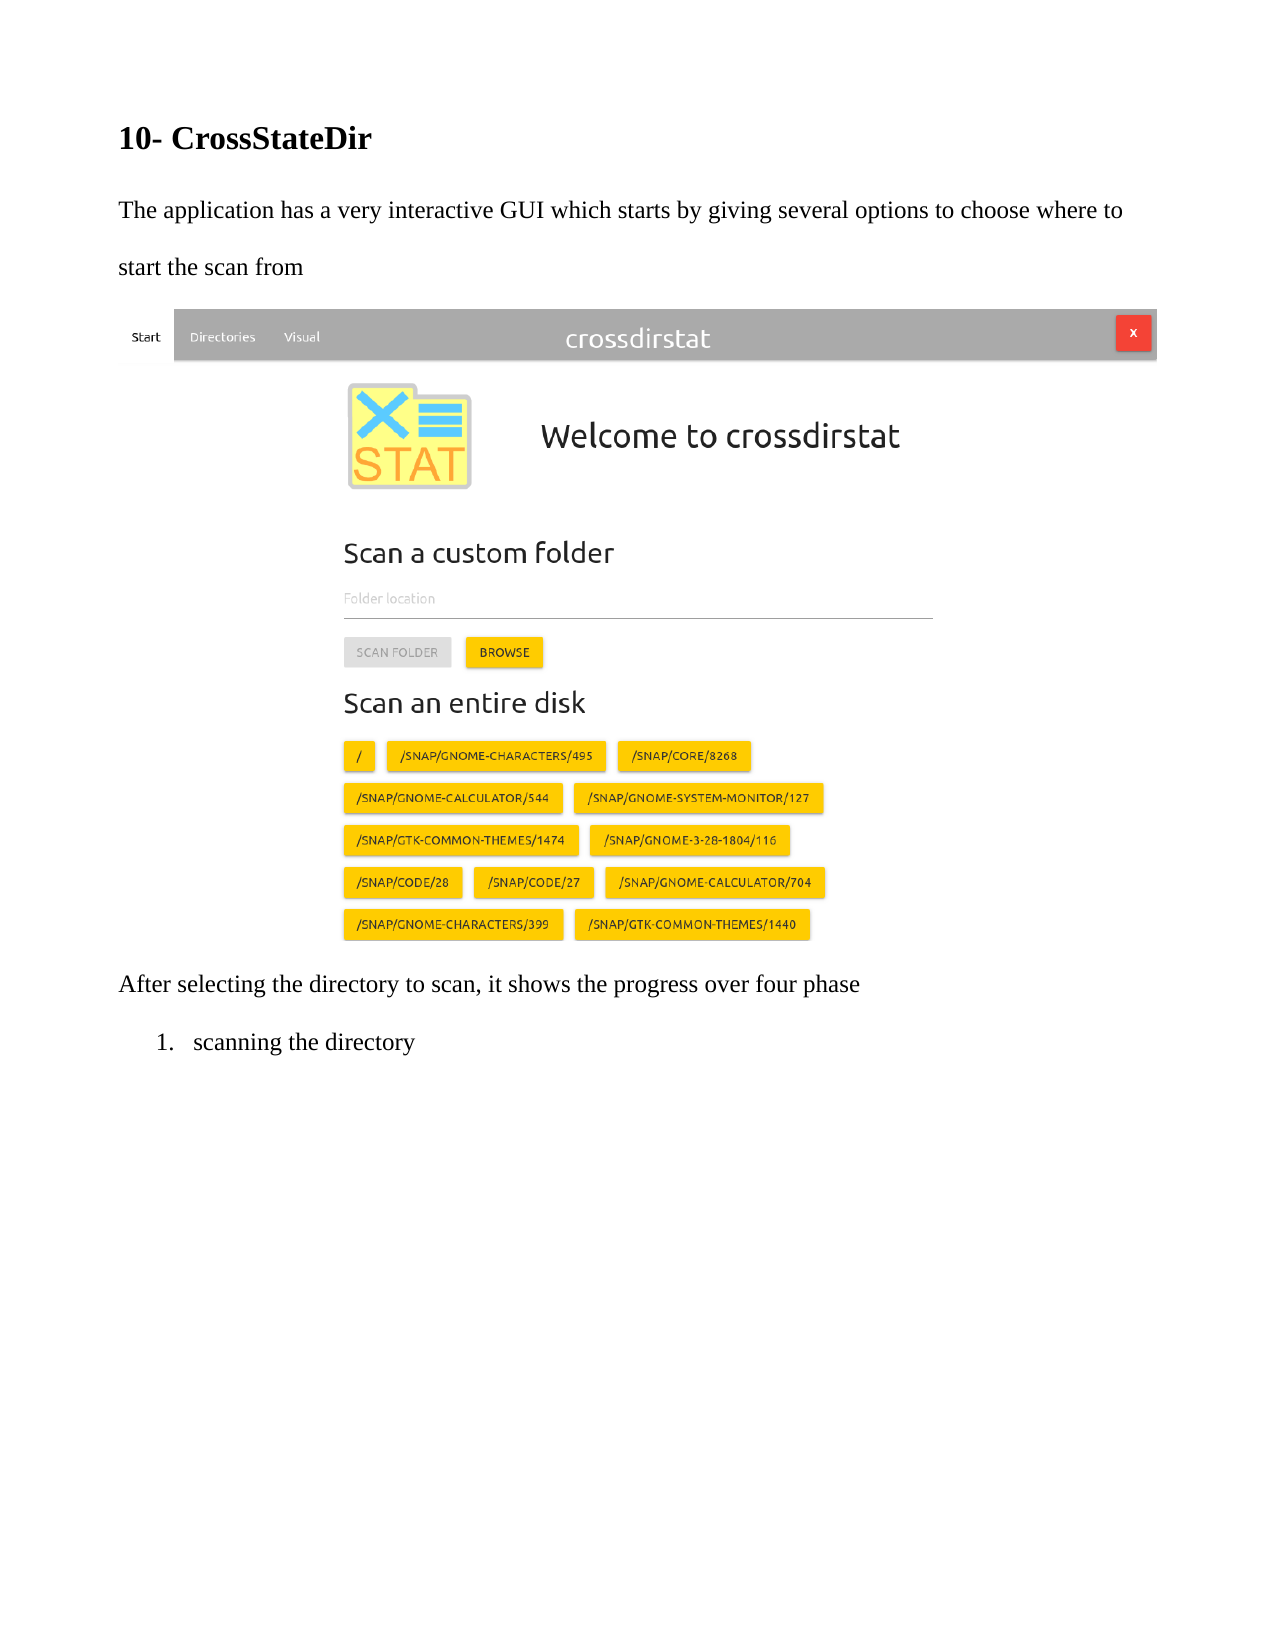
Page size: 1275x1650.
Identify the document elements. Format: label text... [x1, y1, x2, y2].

text The application has a very interactive GUI which starts by giving several options to choose where to start the scan from [118, 195, 1157, 281]
text 10- CrossStateDir [118, 118, 1157, 156]
picture [118, 309, 1157, 941]
list scanning the directory [156, 1027, 1157, 1056]
text After selecting the directory to scan, it shows the progress over four phase [118, 941, 1157, 998]
